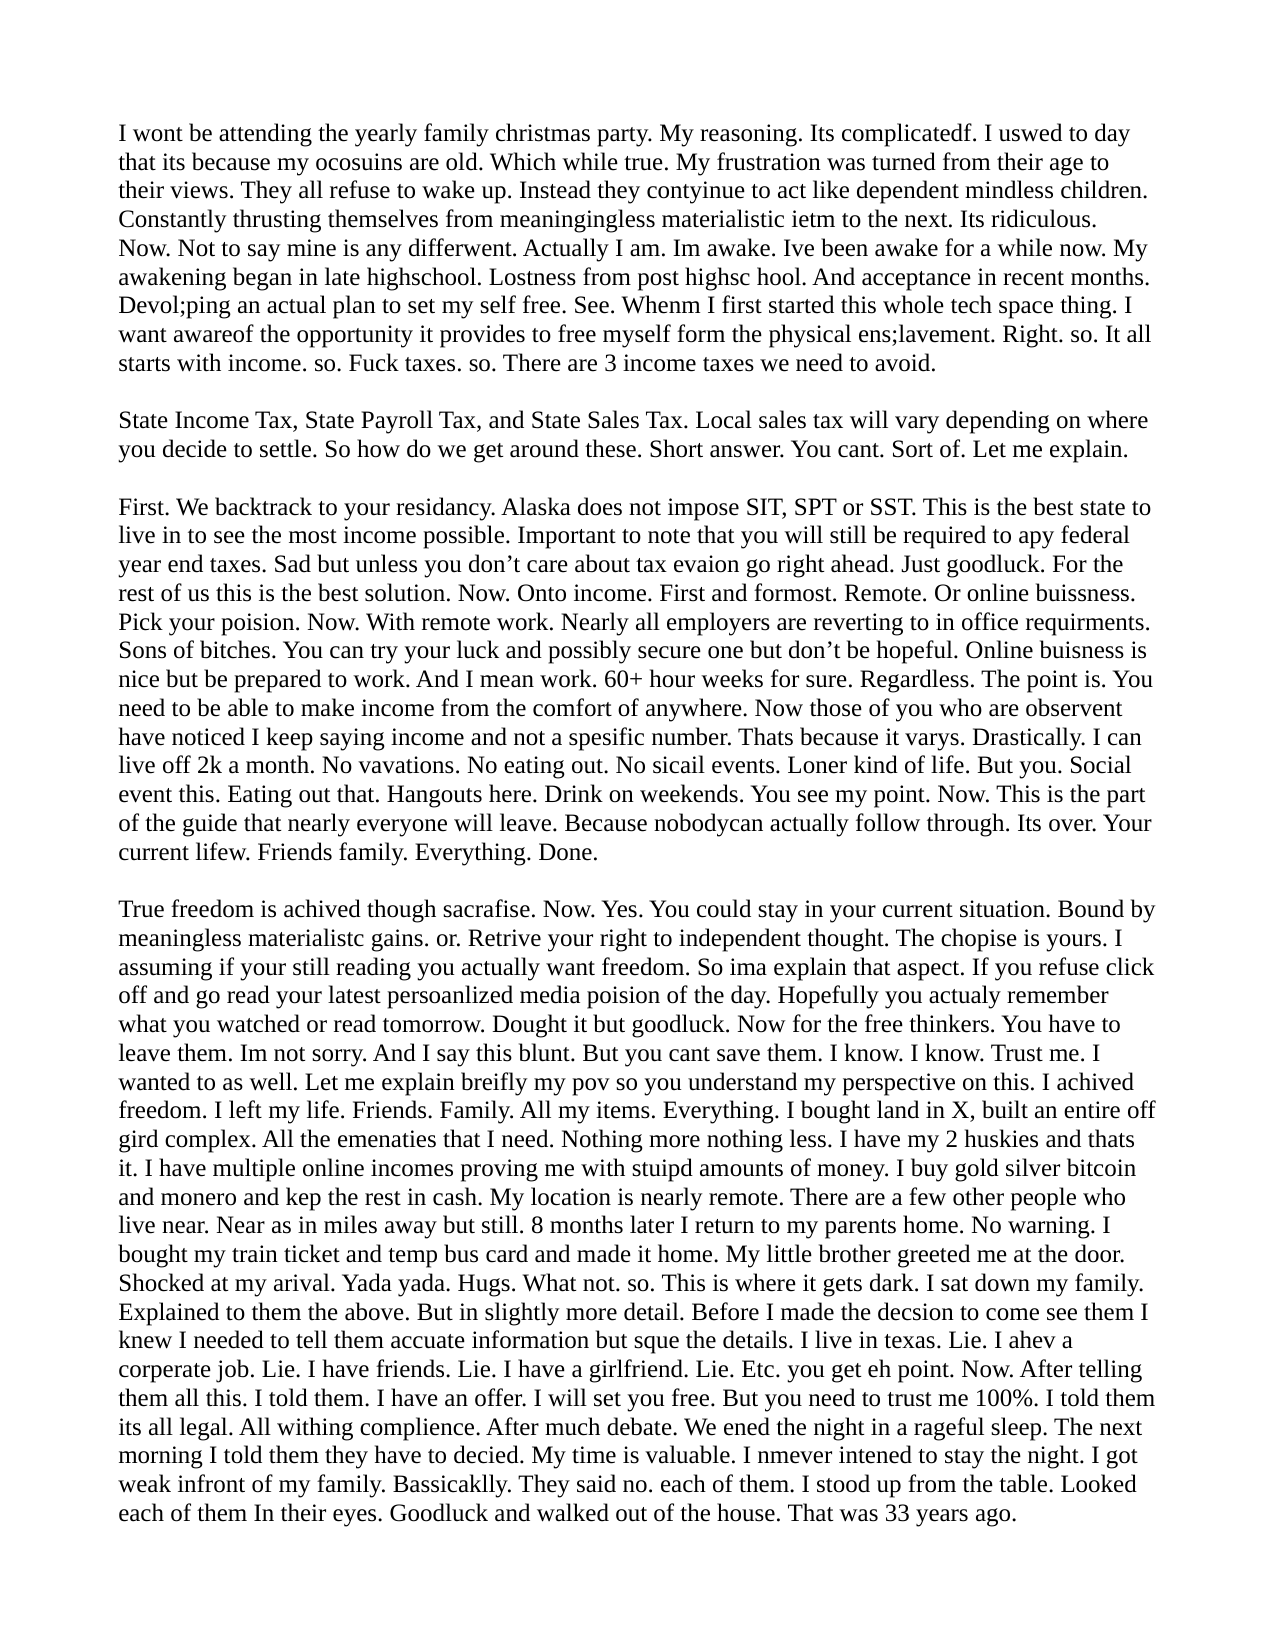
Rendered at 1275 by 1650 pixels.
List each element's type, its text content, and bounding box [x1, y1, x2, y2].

text State Income Tax, State Payroll Tax, and State Sales Tax. Local sales tax will vary depending on where you decide to settle. So how do we get around these. Short answer. You cant. Sort of. Let me explain. [118, 406, 1157, 463]
text True freedom is achived though sacrafise. Now. Yes. You could stay in your current situation. Bound by meaningless materialistc gains. or. Retrive your right to independent thought. The chopise is yours. I assuming if your still reading you actually want freedom. So ima explain that aspect. If you refuse click off and go read your latest persoanlized media poision of the day. Hopefully you actualy remember what you watched or read tomorrow. Dought it but goodluck. Now for the free thinkers. You have to leave them. Im not sorry. And I say this blunt. But you cant save them. I know. I know. Trust me. I wanted to as well. Let me explain breifly my pov so you understand my perspective on this. I achived freedom. I left my life. Friends. Family. All my items. Everything. I bought land in X, built an entire off gird complex. All the emenaties that I need. Nothing more nothing less. I have my 2 huskies and thats it. I have multiple online incomes proving me with stuipd amounts of money. I buy gold silver bitcoin and monero and kep the rest in cash. My location is nearly remote. There are a few other people who live near. Near as in miles away but still. 8 months later I return to my parents home. No warning. I bought my train ticket and temp bus card and made it home. My little brother greeted me at the door. Shocked at my arival. Yada yada. Hugs. What not. so. This is where it gets dark. I sat down my family. Explained to them the above. But in slightly more detail. Before I made the decsion to come see them I knew I needed to tell them accuate information but sque the details. I live in texas. Lie. I ahev a corperate job. Lie. I have friends. Lie. I have a girlfriend. Lie. Etc. you get eh point. Now. After telling them all this. I told them. I have an offer. I will set you free. But you need to trust me 100%. I told them its all legal. All withing complience. After much debate. We ened the night in a rageful sleep. The next morning I told them they have to decied. My time is valuable. I nmever intened to stay the night. I got weak infront of my family. Bassicaklly. They said no. each of them. I stood up from the table. Looked each of them In their eyes. Goodluck and walked out of the house. That was 33 years ago. [118, 894, 1157, 1527]
text I wont be attending the yearly family christmas party. My reasoning. Its complicatedf. I uswed to day that its because my ocosuins are old. Which while true. My frustration was turned from their age to their views. They all refuse to wake up. Instead they contyinue to act like dependent mindless children. Constantly thrusting themselves from meaningingless materialistic ietm to the next. Its ridiculous. Now. Not to say mine is any differwent. Actually I am. Im awake. Ive been awake for a while now. My awakening began in late highschool. Lostness from post highsc hool. And acceptance in recent months. Devol;ping an actual plan to set my self free. See. Whenm I first started this whole tech space thing. I want awareof the opportunity it provides to free myself form the physical ens;lavement. Right. so. It all starts with income. so. Fuck taxes. so. There are 3 income taxes we need to avoid. [118, 118, 1157, 377]
text First. We backtrack to your residancy. Alaska does not impose SIT, SPT or SST. This is the best state to live in to see the most income possible. Important to note that you will still be required to apy federal year end taxes. Sad but unless you don’t care about tax evaion go right ahead. Just goodluck. For the rest of us this is the best solution. Now. Onto income. First and formost. Remote. Or online buissness. Pick your poision. Now. With remote work. Nearly all employers are reverting to in office requirments. Sons of bitches. You can try your luck and possibly secure one but don’t be hopeful. Online buisness is nice but be prepared to work. And I mean work. 60+ hour weeks for sure. Regardless. The point is. You need to be able to make income from the comfort of anywhere. Now those of you who are observent have noticed I keep saying income and not a spesific number. Thats because it varys. Drastically. I can live off 2k a month. No vavations. No eating out. No sicail events. Loner kind of life. But you. Social event this. Eating out that. Hangouts here. Drink on weekends. You see my point. Now. This is the part of the guide that nearly everyone will leave. Because nobodycan actually follow through. Its over. Your current lifew. Friends family. Everything. Done. [118, 492, 1157, 866]
